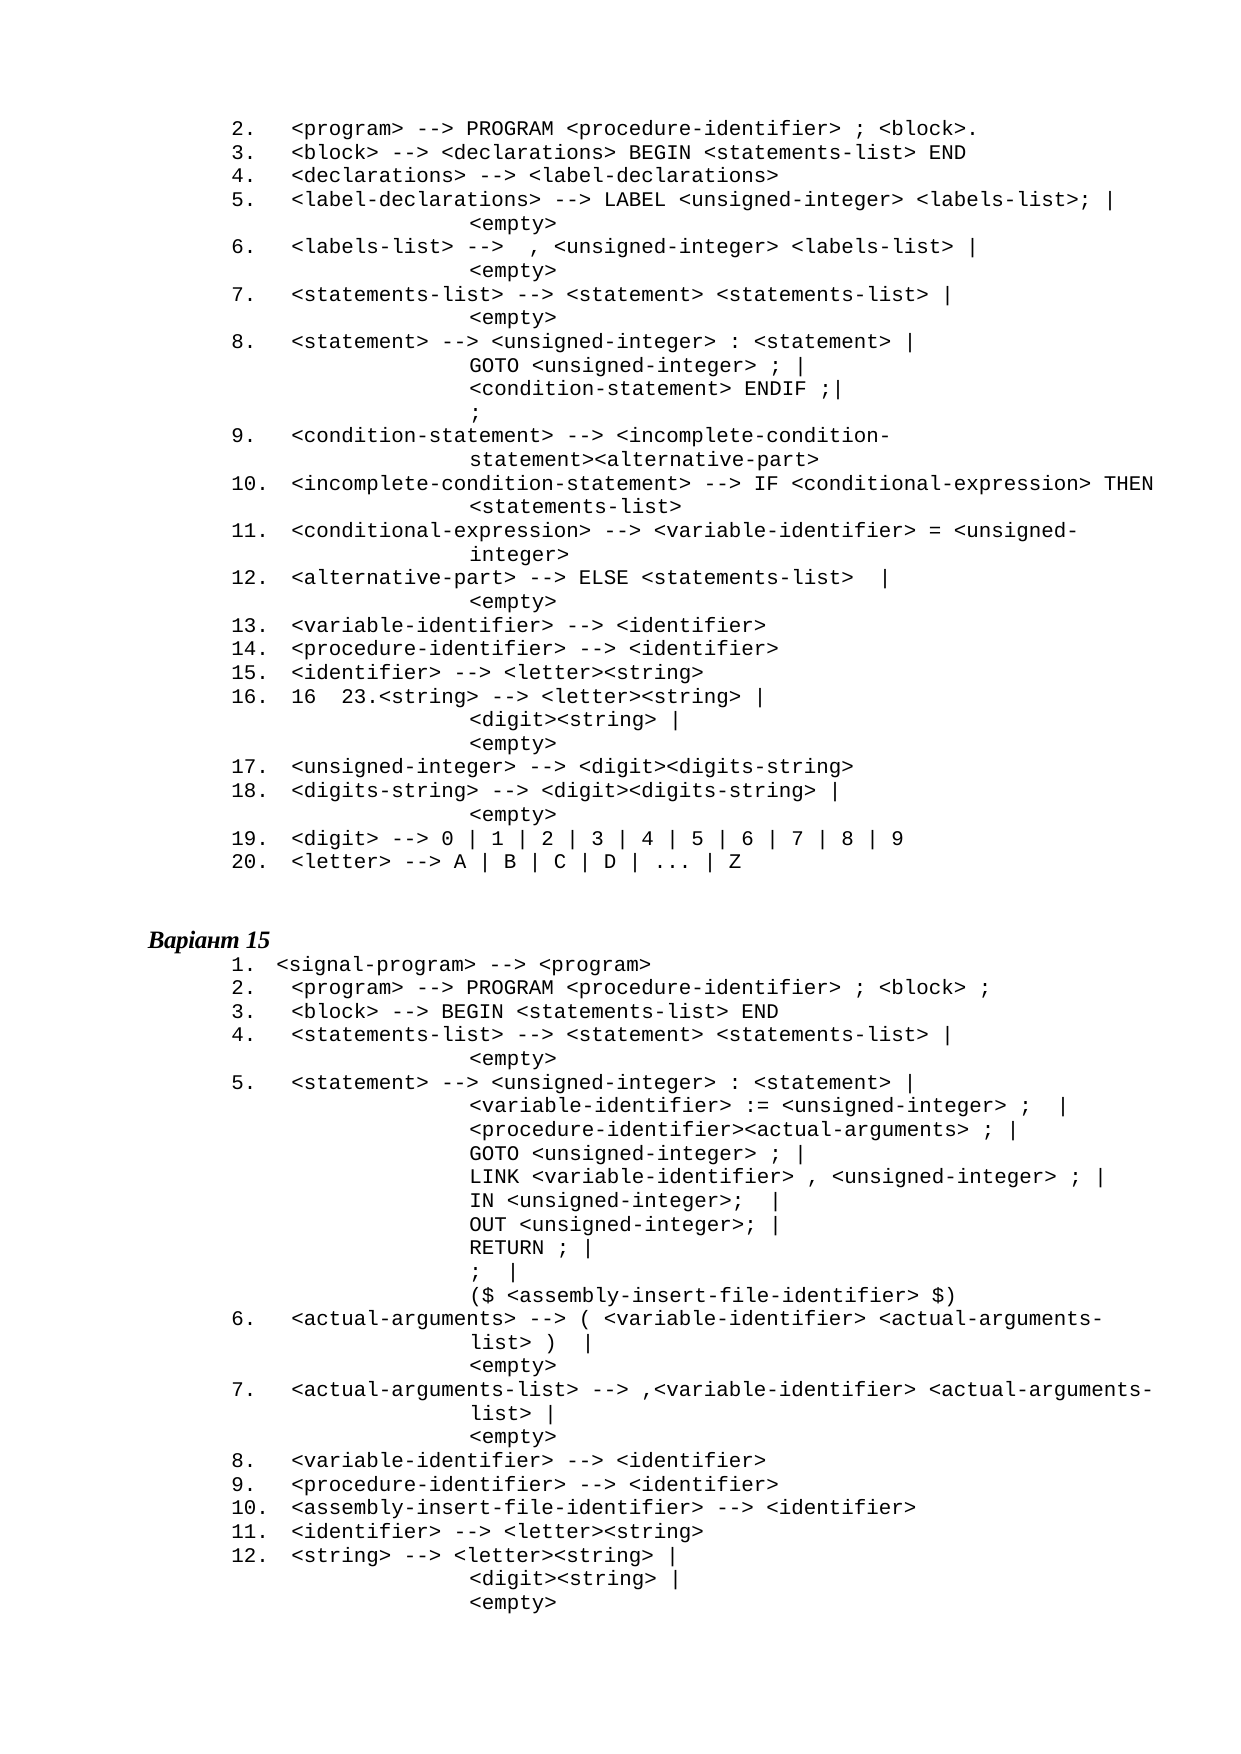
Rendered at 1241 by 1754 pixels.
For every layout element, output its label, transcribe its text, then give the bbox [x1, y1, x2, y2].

list <label-declarations> --> LABEL <unsigned-integer> <labels-list>; | <empty> [231, 189, 1162, 236]
list <declarations> --> <label-declarations> [231, 165, 1162, 189]
text Варіант 15 [148, 925, 1162, 953]
list <actual-arguments-list> --> ,<variable-identifier> <actual-arguments-list> | <empty> [231, 1379, 1162, 1450]
list <procedure-identifier> --> <identifier> [231, 1474, 1162, 1497]
list <conditional-expression> --> <variable-identifier> = <unsigned-integer> [231, 520, 1162, 567]
list <signal-program> --> <program> [231, 953, 1162, 977]
list <actual-arguments> --> ( <variable-identifier> <actual-arguments-list> ) | <empty> [231, 1308, 1162, 1379]
list <statements-list> --> <statement> <statements-list> | <empty> [231, 284, 1162, 331]
list <identifier> --> <letter><string> [231, 1521, 1162, 1545]
list <procedure-identifier> --> <identifier> [231, 638, 1162, 662]
list <string> --> <letter><string> | <digit><string> | <empty> [231, 1545, 1162, 1616]
list <digit> --> 0 | 1 | 2 | 3 | 4 | 5 | 6 | 7 | 8 | 9 [231, 827, 1162, 851]
list <program> --> PROGRAM <procedure-identifier> ; <block>. [231, 118, 1162, 142]
list <condition-statement> --> <incomplete-condition-statement><alternative-part> [231, 426, 1162, 473]
list <block> --> BEGIN <statements-list> END [231, 1001, 1162, 1024]
list 16 23.<string> --> <letter><string> | <digit><string> | <empty> [231, 686, 1162, 757]
list <unsigned-integer> --> <digit><digits-string> [231, 757, 1162, 780]
list <statement> --> <unsigned-integer> : <statement> | <variable-identifier> := <unsigned-integer> ; | <procedure-identifier><actual-arguments> ; | GOTO <unsigned-integer> ; | LINK <variable-identifier> , <unsigned-integer> ; | IN <unsigned-integer>; | OUT <unsigned-integer>; | RETURN ; | ; | ($ <assembly-insert-file-identifier> $) [231, 1072, 1162, 1308]
list <digits-string> --> <digit><digits-string> | <empty> [231, 780, 1162, 827]
list <variable-identifier> --> <identifier> [231, 615, 1162, 638]
list <variable-identifier> --> <identifier> [231, 1450, 1162, 1474]
list <identifier> --> <letter><string> [231, 662, 1162, 686]
list <letter> --> A | B | C | D | ... | Z [231, 851, 1162, 875]
list <statements-list> --> <statement> <statements-list> | <empty> [231, 1024, 1162, 1072]
list <program> --> PROGRAM <procedure-identifier> ; <block> ; [231, 977, 1162, 1001]
list <block> --> <declarations> BEGIN <statements-list> END [231, 142, 1162, 165]
list <statement> --> <unsigned-integer> : <statement> | GOTO <unsigned-integer> ; | <condition-statement> ENDIF ;| ; [231, 331, 1162, 426]
list <alternative-part> --> ELSE <statements-list> | <empty> [231, 567, 1162, 615]
list <assembly-insert-file-identifier> --> <identifier> [231, 1497, 1162, 1521]
list <incomplete-condition-statement> --> IF <conditional-expression> THEN <statements-list> [231, 473, 1162, 520]
list <labels-list> --> , <unsigned-integer> <labels-list> | <empty> [231, 236, 1162, 284]
